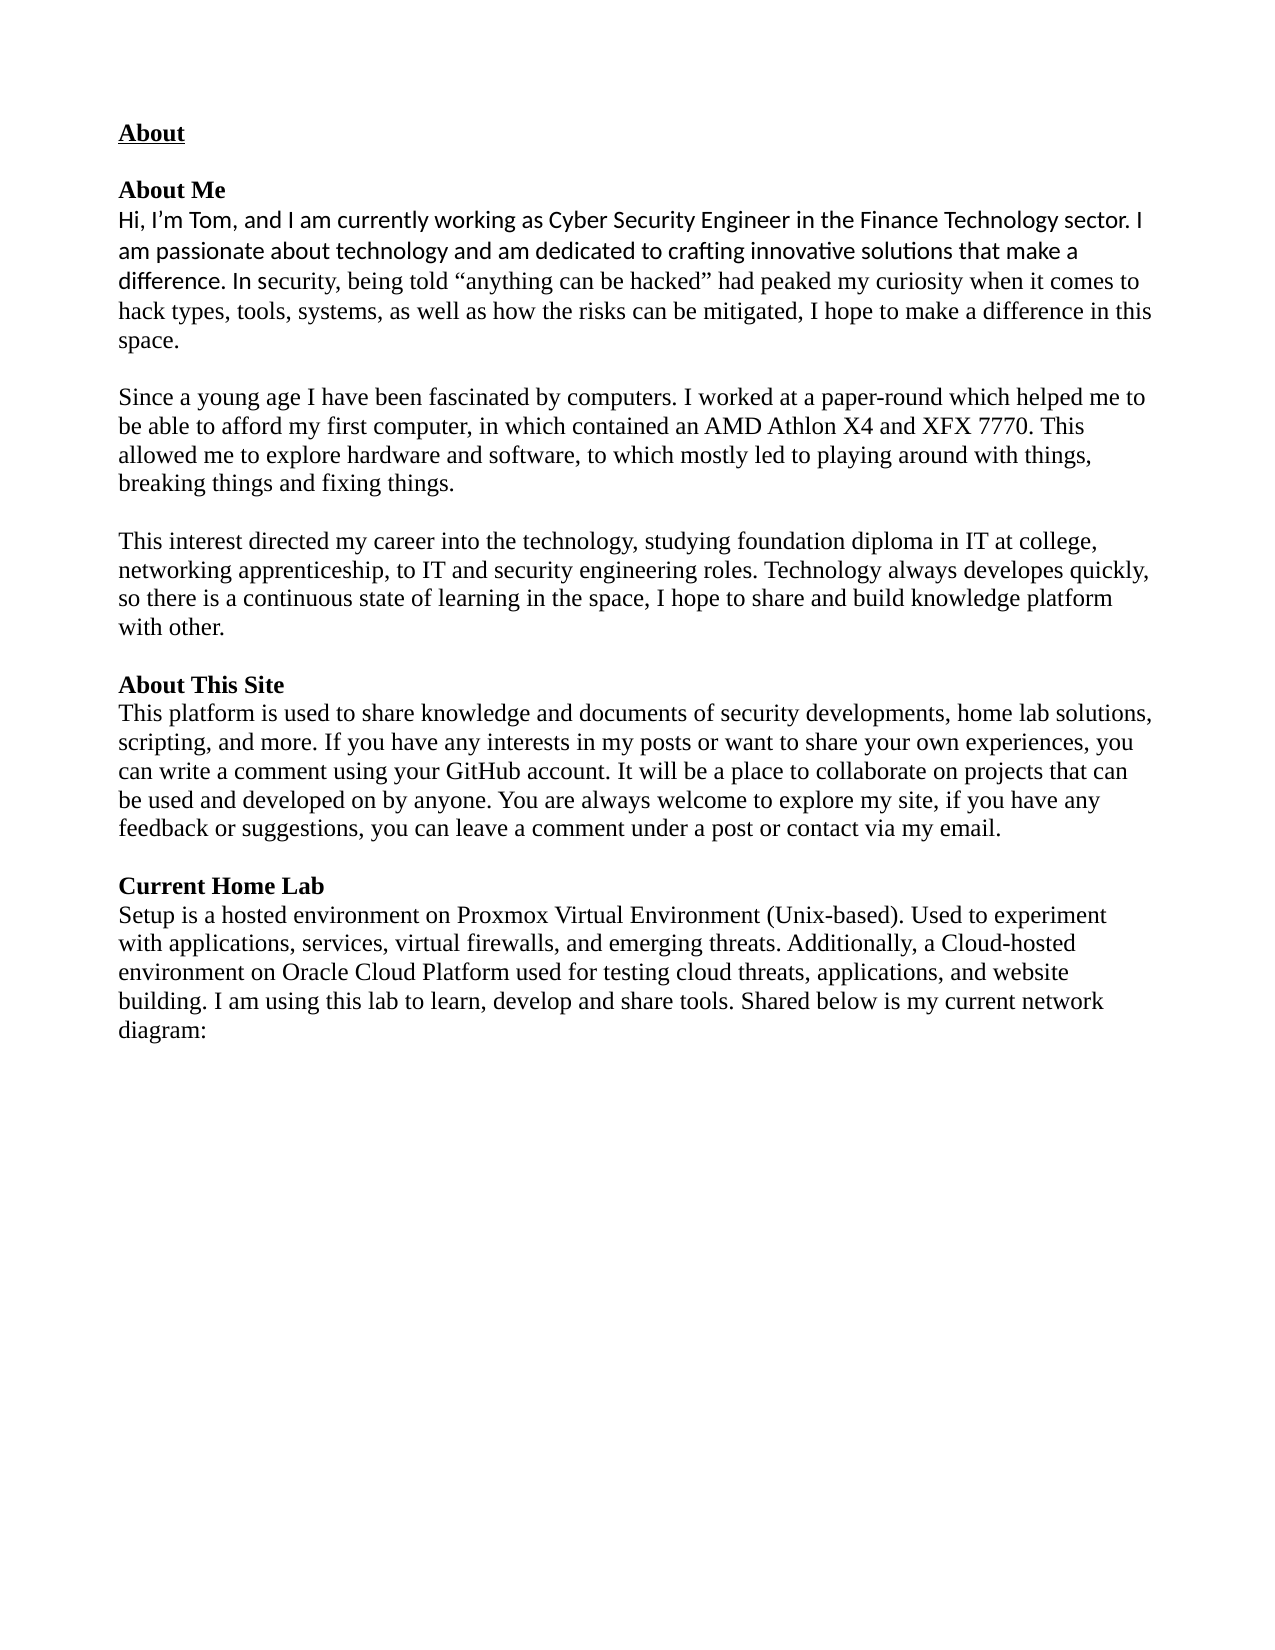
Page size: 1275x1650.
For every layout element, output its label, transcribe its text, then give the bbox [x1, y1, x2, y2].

text About Me [118, 176, 1157, 204]
text About [118, 118, 1157, 147]
text This platform is used to share knowledge and documents of security developments, home lab solutions, scripting, and more. If you have any interests in my posts or want to share your own experiences, you can write a comment using your GitHub account. It will be a place to collaborate on projects that can be used and developed on by anyone. You are always welcome to explore my site, if you have any feedback or suggestions, you can leave a comment under a post or contact via my email. [118, 698, 1157, 842]
text Hi, I’m Tom, and I am currently working as Cyber Security Engineer in the Finance Technology sector. I am passionate about technology and am dedicated to crafting innovative solutions that make a difference. In security, being told “anything can be hacked” had peaked my curiosity when it comes to hack types, tools, systems, as well as how the risks can be mitigated, I hope to make a difference in this space. [118, 204, 1157, 353]
text This interest directed my career into the technology, studying foundation diploma in IT at college, networking apprenticeship, to IT and security engineering roles. Technology always developes quickly, so there is a continuous state of learning in the space, I hope to share and build knowledge platform with other. [118, 526, 1157, 641]
text About This Site [118, 670, 1157, 698]
text Since a young age I have been fascinated by computers. I worked at a paper-round which helped me to be able to afford my first computer, in which contained an AMD Athlon X4 and XFX 7770. This allowed me to explore hardware and software, to which mostly led to playing around with things, breaking things and fixing things. [118, 382, 1157, 497]
text Setup is a hosted environment on Proxmox Virtual Environment (Unix-based). Used to experiment with applications, services, virtual firewalls, and emerging threats. Additionally, a Cloud-hosted environment on Oracle Cloud Platform used for testing cloud threats, applications, and website building. I am using this lab to learn, develop and share tools. Shared below is my current network diagram: [118, 900, 1157, 1043]
text Current Home Lab [118, 871, 1157, 900]
